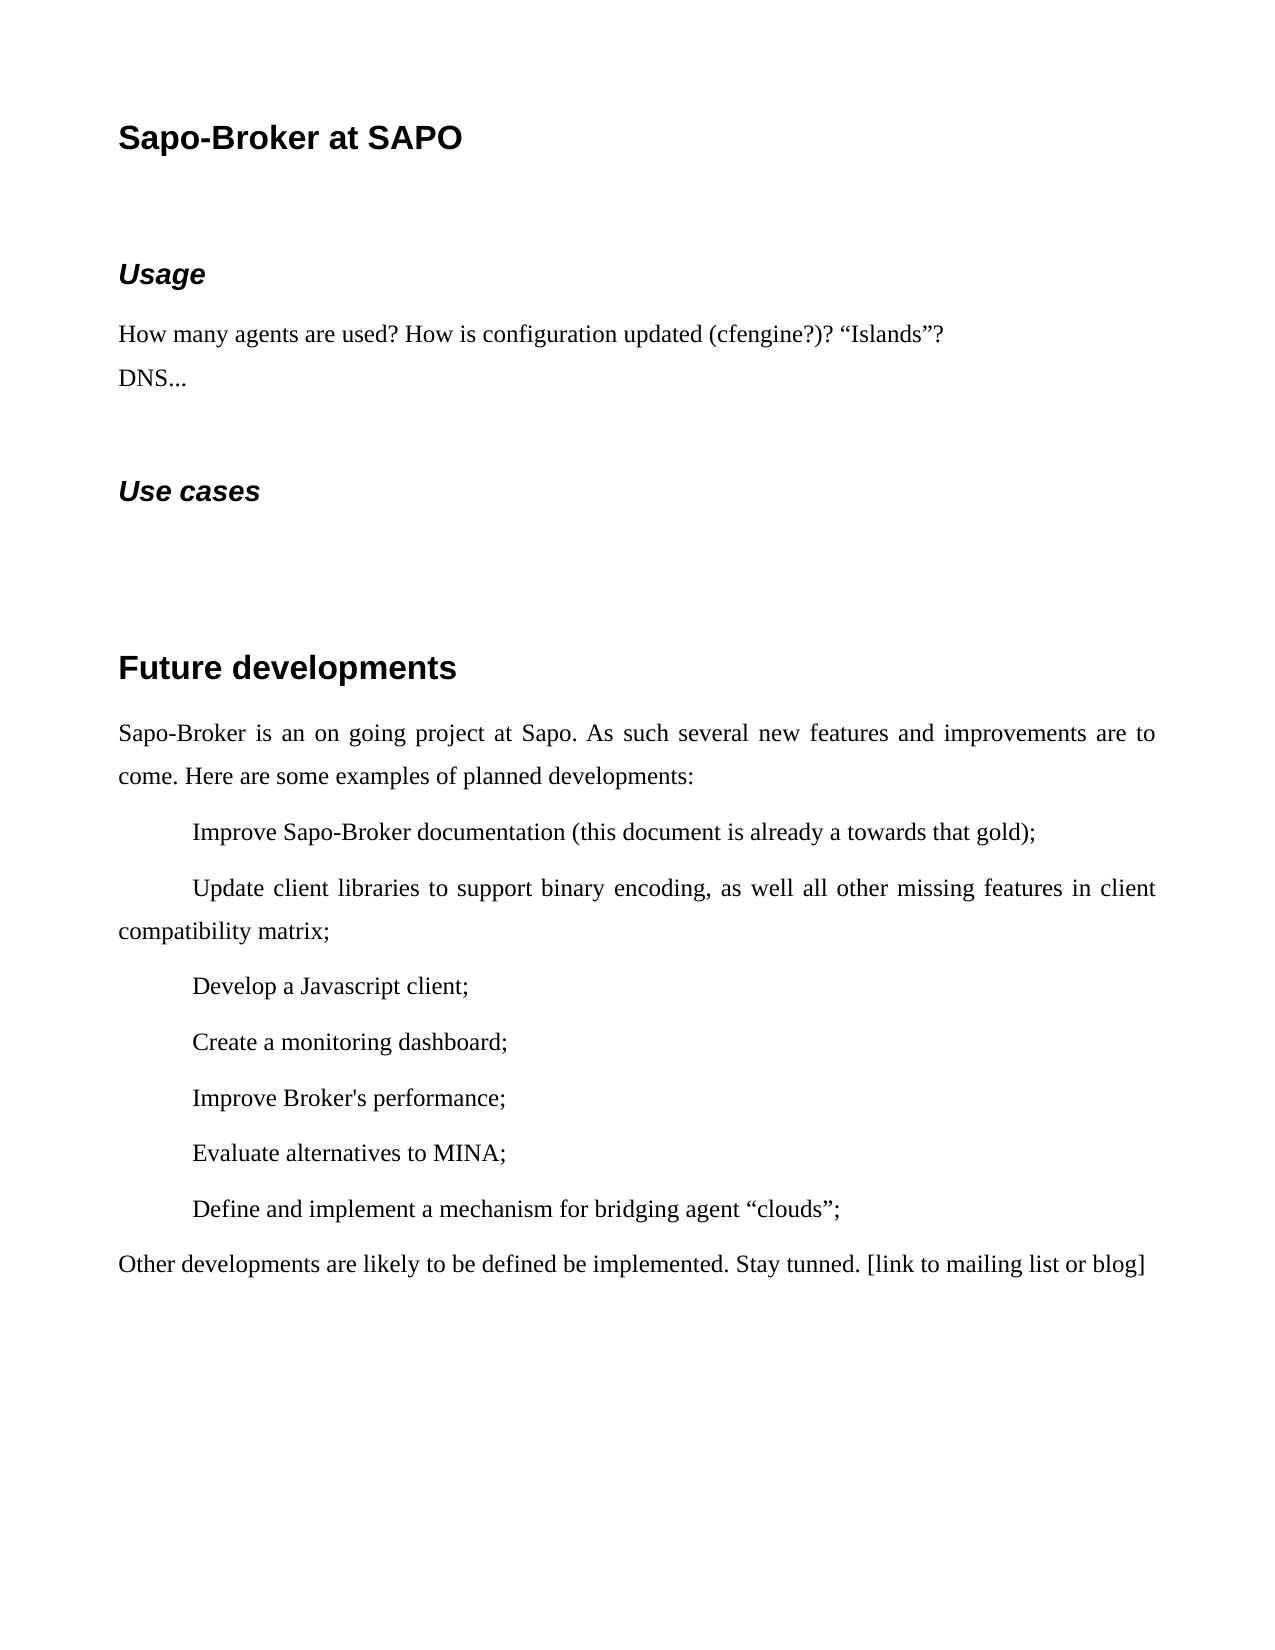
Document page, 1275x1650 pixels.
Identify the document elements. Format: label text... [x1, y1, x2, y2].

text Create a monitoring dashboard; [118, 1027, 1157, 1056]
text How many agents are used? How is configuration updated (cfengine?)? “Islands”? [118, 319, 1157, 348]
text Improve Sapo-Broker documentation (this document is already a towards that gold); [118, 817, 1157, 846]
subtitle Usage [118, 257, 1157, 290]
text Update client libraries to support binary encoding, as well all other missing features in client compatibility matrix; [118, 873, 1157, 944]
subtitle Future developments [118, 648, 1157, 687]
text Define and implement a mechanism for bridging agent “clouds”; [118, 1194, 1157, 1223]
text Develop a Javascript client; [118, 971, 1157, 1000]
subtitle Sapo-Broker at SAPO [118, 118, 1157, 157]
text Improve Broker's performance; [118, 1083, 1157, 1111]
text Sapo-Broker is an on going project at Sapo. As such several new features and improvements are to come. Here are some examples of planned developments: [118, 718, 1157, 790]
subtitle Use cases [118, 474, 1157, 507]
text DNS... [118, 363, 1157, 391]
text Other developments are likely to be defined be implemented. Stay tunned. [link to mailing list or blog] [118, 1249, 1157, 1278]
text Evaluate alternatives to MINA; [118, 1138, 1157, 1167]
